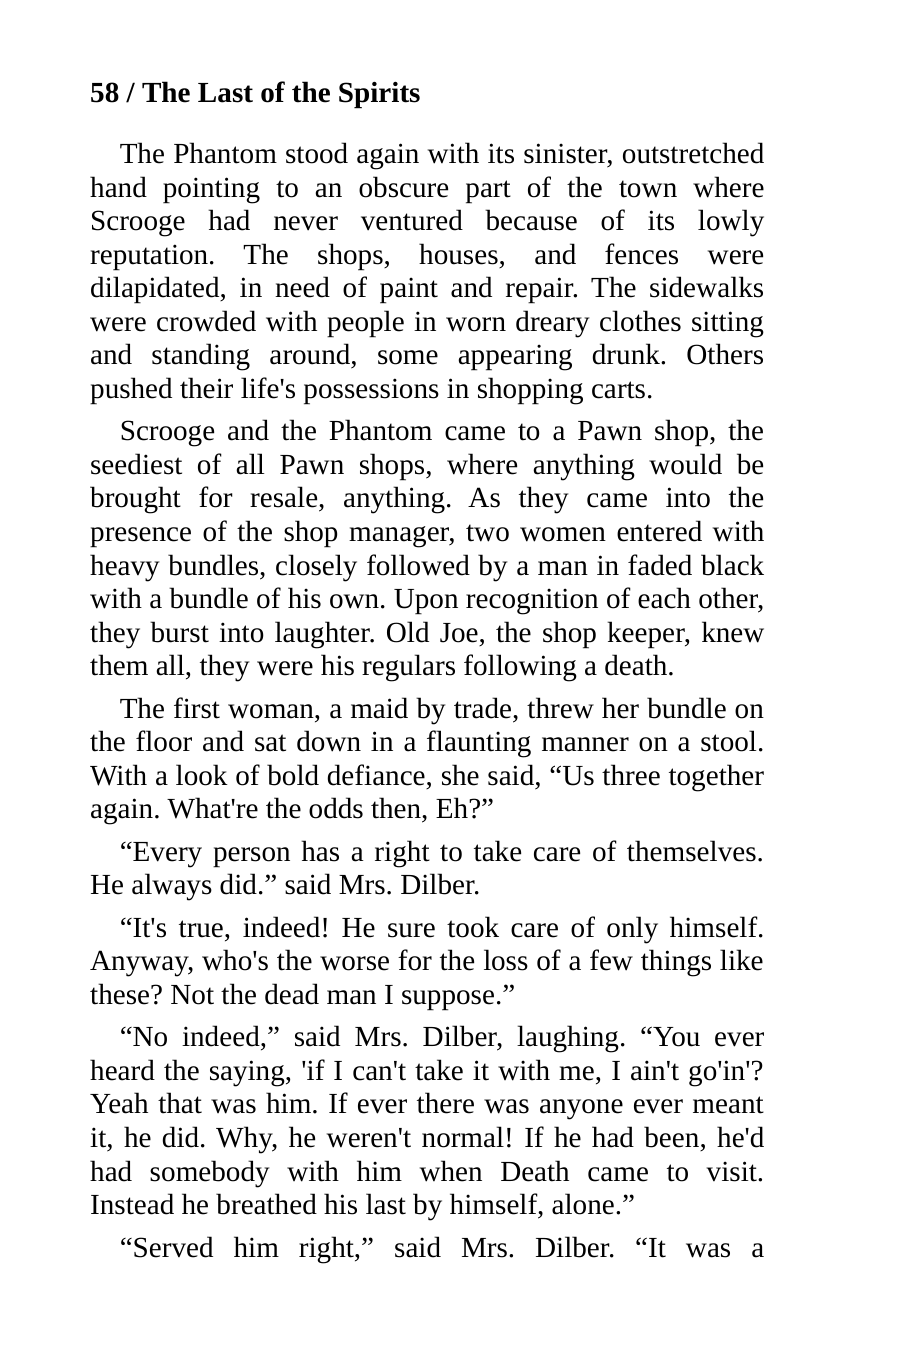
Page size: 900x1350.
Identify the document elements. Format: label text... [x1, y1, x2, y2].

text “Served him right,” said Mrs. Dilber. “It was a [90, 1230, 765, 1263]
text The Phantom stood again with its sinister, outstretched hand pointing to an obscure part of the town where Scrooge had never ventured because of its lowly reputation. The shops, houses, and fences were dilapidated, in need of paint and repair. The sidewalks were crowded with people in worn dreary clothes sitting and standing around, some appearing drunk. Others pushed their life's possessions in shopping carts. [90, 136, 765, 404]
text “Every person has a right to take care of themselves. He always did.” said Mrs. Dilber. [90, 834, 765, 901]
text Scrooge and the Phantom came to a Pawn shop, the seediest of all Pawn shops, where anything would be brought for resale, anything. As they came into the presence of the shop manager, two women entered with heavy bundles, closely followed by a man in faded black with a bundle of his own. Upon recognition of each other, they burst into laughter. Old Joe, the shop keeper, knew them all, they were his regulars following a death. [90, 413, 765, 682]
text “It's true, indeed! He sure took care of only himself. Anyway, who's the worse for the loss of a few things like these? Not the dead man I suppose.” [90, 910, 765, 1011]
text The first woman, a maid by trade, threw her bundle on the floor and sat down in a flaunting manner on a stool. With a look of bold defiance, she said, “Us three together again. What're the odds then, Eh?” [90, 691, 765, 825]
text “No indeed,” said Mrs. Dilber, laughing. “You ever heard the saying, 'if I can't take it with me, I ain't go'in'? Yeah that was him. If ever there was anyone ever meant it, he did. Why, he weren't normal! If he had been, he'd had somebody with him when Death came to visit. Instead he breathed his last by himself, alone.” [90, 1019, 765, 1221]
